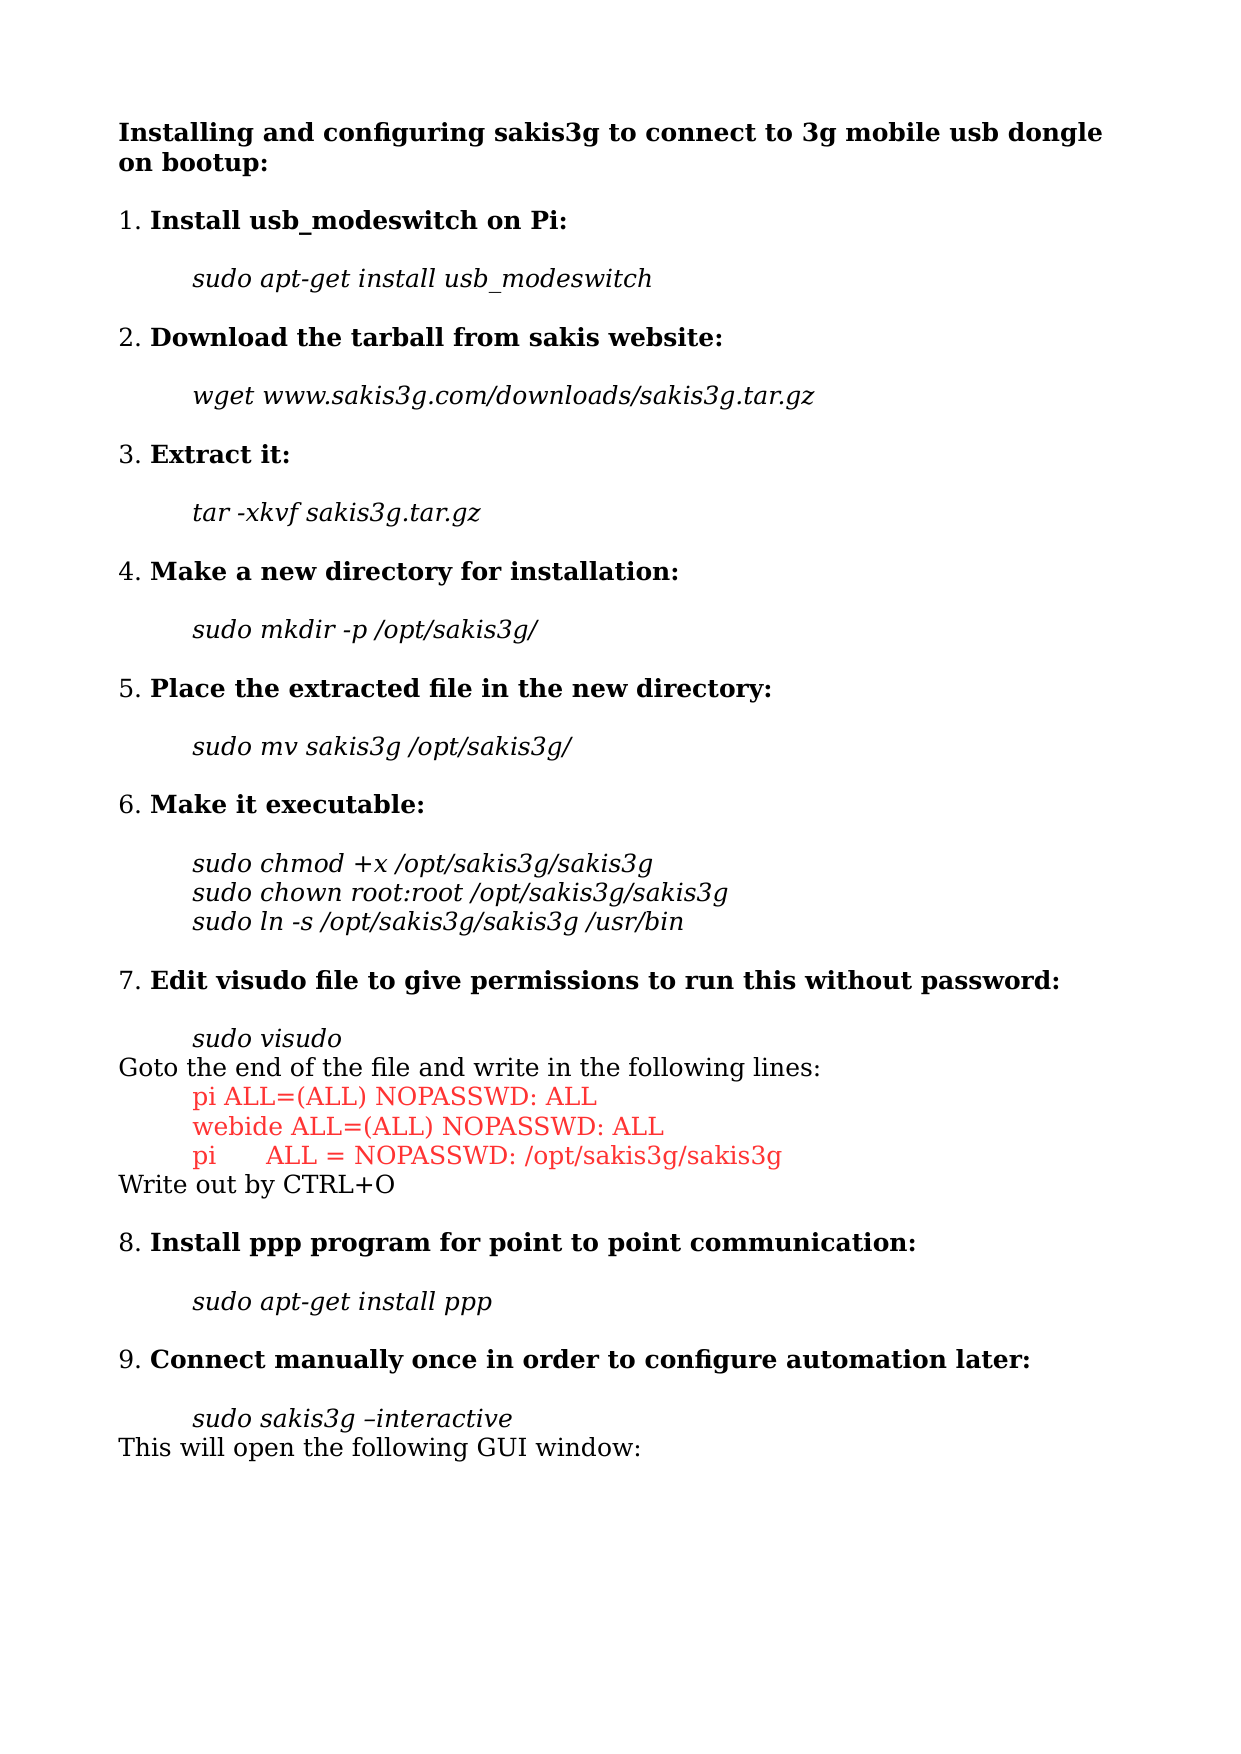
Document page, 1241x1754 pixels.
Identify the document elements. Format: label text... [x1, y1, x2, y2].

text 5. Place the extracted file in the new directory: [118, 673, 1122, 703]
text wget www.sakis3g.com/downloads/sakis3g.tar.gz [118, 381, 1122, 411]
text 3. Extract it: [118, 440, 1122, 469]
text tar -xkvf sakis3g.tar.gz [118, 498, 1122, 527]
text 4. Make a new directory for installation: [118, 557, 1122, 586]
text sudo visudo [118, 1024, 1122, 1053]
text pi ALL = NOPASSWD: /opt/sakis3g/sakis3g [118, 1141, 1122, 1170]
text Installing and configuring sakis3g to connect to 3g mobile usb dongle on bootup: [118, 118, 1122, 177]
text Write out by CTRL+O [118, 1170, 1122, 1199]
text 1. Install usb_modeswitch on Pi: [118, 206, 1122, 235]
text sudo chown root:root /opt/sakis3g/sakis3g [118, 878, 1122, 907]
text Goto the end of the file and write in the following lines: [118, 1053, 1122, 1082]
text sudo mkdir -p /opt/sakis3g/ [118, 615, 1122, 644]
text sudo chmod +x /opt/sakis3g/sakis3g [118, 849, 1122, 878]
text This will open the following GUI window: [118, 1433, 1122, 1462]
text sudo apt-get install usb_modeswitch [118, 264, 1122, 294]
text webide ALL=(ALL) NOPASSWD: ALL [118, 1112, 1122, 1141]
text sudo mv sakis3g /opt/sakis3g/ [118, 732, 1122, 761]
text 6. Make it executable: [118, 790, 1122, 820]
text 2. Download the tarball from sakis website: [118, 323, 1122, 352]
text 9. Connect manually once in order to configure automation later: [118, 1345, 1122, 1374]
text pi ALL=(ALL) NOPASSWD: ALL [118, 1082, 1122, 1112]
text sudo ln -s /opt/sakis3g/sakis3g /usr/bin [118, 907, 1122, 936]
text sudo sakis3g –interactive [118, 1404, 1122, 1433]
text 7. Edit visudo file to give permissions to run this without password: [118, 966, 1122, 995]
text 8. Install ppp program for point to point communication: [118, 1228, 1122, 1258]
text sudo apt-get install ppp [118, 1287, 1122, 1316]
